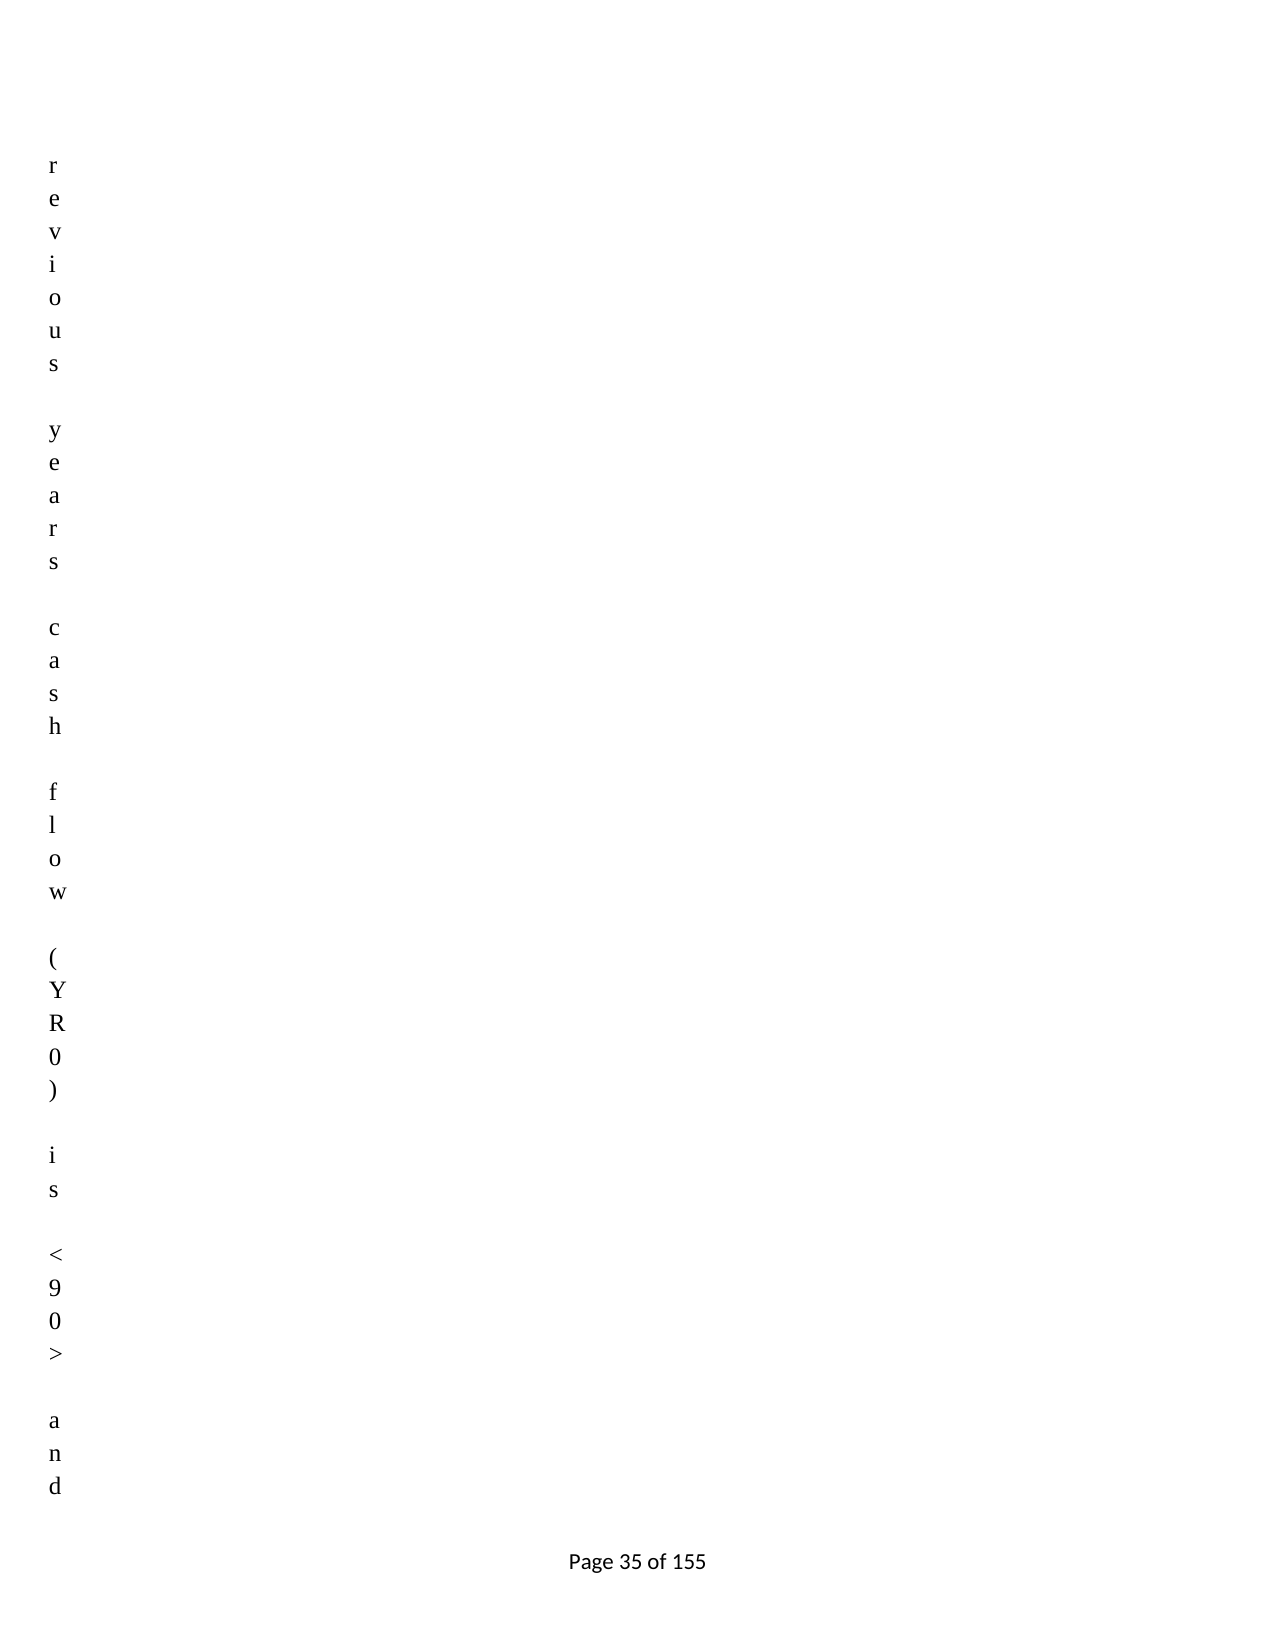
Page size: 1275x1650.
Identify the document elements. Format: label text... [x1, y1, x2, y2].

table_cell [809, 150, 1066, 1499]
table_cell [1066, 150, 1275, 1499]
table_cell revious years cash flow (YR0) is <90> and [38, 150, 294, 1499]
table_cell [295, 150, 551, 1499]
table_cell [551, 150, 808, 1499]
